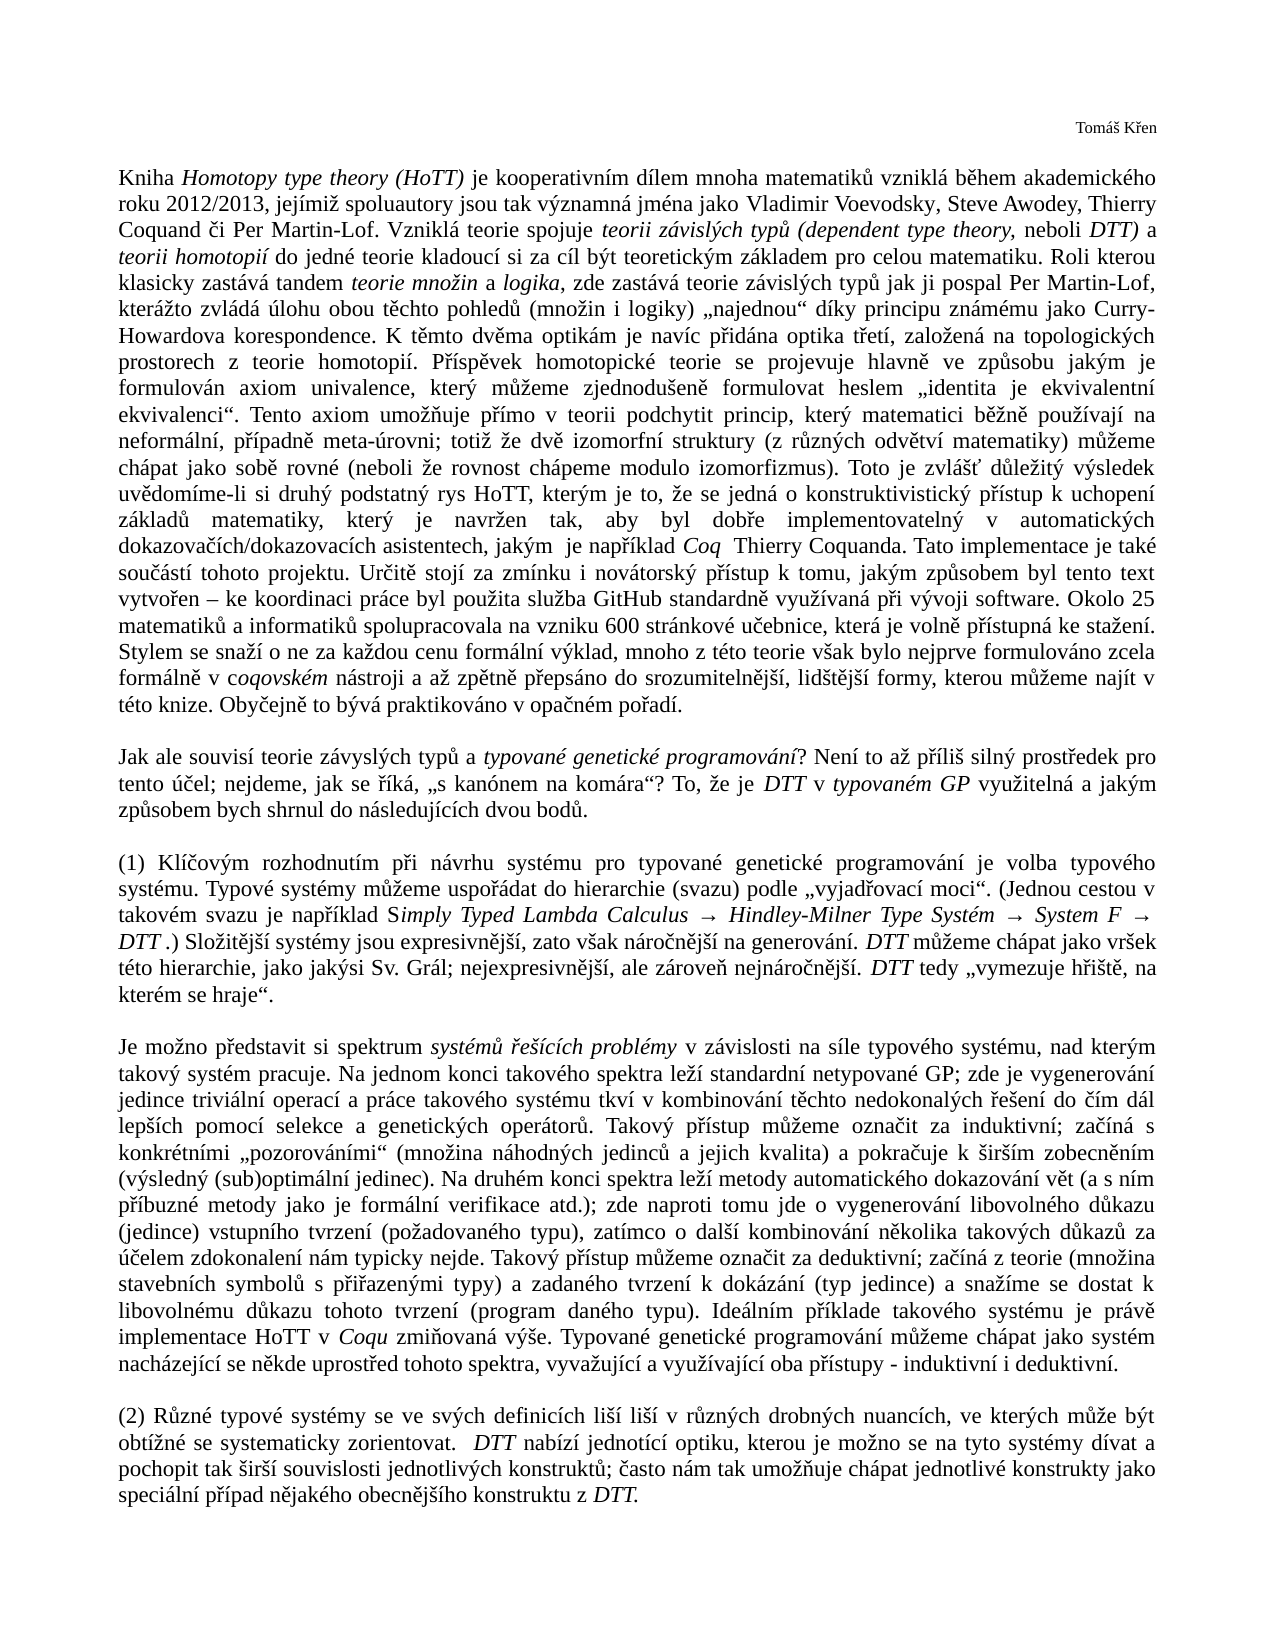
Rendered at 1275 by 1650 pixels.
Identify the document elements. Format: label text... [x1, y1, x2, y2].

text Je možno představit si spektrum systémů řešících problémy v závislosti na síle typového systému, nad kterým takový systém pracuje. Na jednom konci takového spektra leží standardní netypované GP; zde je vygenerování jedince triviální operací a práce takového systému tkví v kombinování těchto nedokonalých řešení do čím dál lepších pomocí selekce a genetických operátorů. Takový přístup můžeme označit za induktivní; začíná s konkrétními „pozorováními“ (množina náhodných jedinců a jejich kvalita) a pokračuje k širším zobecněním (výsledný (sub)optimální jedinec). Na druhém konci spektra leží metody automatického dokazování vět (a s ním příbuzné metody jako je formální verifikace atd.); zde naproti tomu jde o vygenerování libovolného důkazu (jedince) vstupního tvrzení (požadovaného typu), zatímco o další kombinování několika takových důkazů za účelem zdokonalení nám typicky nejde. Takový přístup můžeme označit za deduktivní; začíná z teorie (množina stavebních symbolů s přiřazenými typy) a zadaného tvrzení k dokázání (typ jedince) a snažíme se dostat k libovolnému důkazu tohoto tvrzení (program daného typu). Ideálním příklade takového systému je právě implementace HoTT v Coqu zmiňovaná výše. Typované genetické programování můžeme chápat jako systém nacházející se někde uprostřed tohoto spektra, vyvažující a využívající oba přístupy - induktivní i deduktivní. [118, 1033, 1157, 1376]
text Jak ale souvisí teorie závyslých typů a typované genetické programování? Není to až příliš silný prostředek pro tento účel; nejdeme, jak se říká, „s kanónem na komára“? To, že je DTT v typovaném GP využitelná a jakým způsobem bych shrnul do následujících dvou bodů. [118, 743, 1157, 822]
text (1) Klíčovým rozhodnutím při návrhu systému pro typované genetické programování je volba typového systému. Typové systémy můžeme uspořádat do hierarchie (svazu) podle „vyjadřovací moci“. (Jednou cestou v takovém svazu je například Simply Typed Lambda Calculus → Hindley-Milner Type Systém → System F → DTT .) Složitější systémy jsou expresivnější, zato však náročnější na generování. DTT můžeme chápat jako vršek této hierarchie, jako jakýsi Sv. Grál; nejexpresivnější, ale zároveň nejnáročnější. DTT tedy „vymezuje hřiště, na kterém se hraje“. [118, 849, 1157, 1007]
text Kniha Homotopy type theory (HoTT) je kooperativním dílem mnoha matematiků vzniklá během akademického roku 2012/2013, jejímiž spoluautory jsou tak významná jména jako Vladimir Voevodsky, Steve Awodey, Thierry Coquand či Per Martin-Lof. Vzniklá teorie spojuje teorii závislých typů (dependent type theory, neboli DTT) a teorii homotopií do jedné teorie kladoucí si za cíl být teoretickým základem pro celou matematiku. Roli kterou klasicky zastává tandem teorie množin a logika, zde zastává teorie závislých typů jak ji pospal Per Martin-Lof, kterážto zvládá úlohu obou těchto pohledů (množin i logiky) „najednou“ díky principu známému jako Curry-Howardova korespondence. K těmto dvěma optikám je navíc přidána optika třetí, založená na topologických prostorech z teorie homotopií. Příspěvek homotopické teorie se projevuje hlavně ve způsobu jakým je formulován axiom univalence, který můžeme zjednodušeně formulovat heslem „identita je ekvivalentní ekvivalenci“. Tento axiom umožňuje přímo v teorii podchytit princip, který matematici běžně používají na neformální, případně meta-úrovni; totiž že dvě izomorfní struktury (z různých odvětví matematiky) můžeme chápat jako sobě rovné (neboli že rovnost chápeme modulo izomorfizmus). Toto je zvlášť důležitý výsledek uvědomíme-li si druhý podstatný rys HoTT, kterým je to, že se jedná o konstruktivistický přístup k uchopení základů matematiky, který je navržen tak, aby byl dobře implementovatelný v automatických dokazovačích/dokazovacích asistentech, jakým je například Coq Thierry Coquanda. Tato implementace je také součástí tohoto projektu. Určitě stojí za zmínku i novátorský přístup k tomu, jakým způsobem byl tento text vytvořen – ke koordinaci práce byl použita služba GitHub standardně využívaná při vývoji software. Okolo 25 matematiků a informatiků spolupracovala na vzniku 600 stránkové učebnice, která je volně přístupná ke stažení. Stylem se snaží o ne za každou cenu formální výklad, mnoho z této teorie však bylo nejprve formulováno zcela formálně v coqovském nástroji a až zpětně přepsáno do srozumitelnější, lidštější formy, kterou můžeme najít v této knize. Obyčejně to bývá praktikováno v opačném pořadí. [118, 164, 1157, 717]
text (2) Různé typové systémy se ve svých definicích liší liší v různých drobných nuancích, ve kterých může být obtížné se systematicky zorientovat. DTT nabízí jednotící optiku, kterou je možno se na tyto systémy dívat a pochopit tak širší souvislosti jednotlivých konstruktů; často nám tak umožňuje chápat jednotlivé konstrukty jako speciální případ nějakého obecnějšího konstruktu z DTT. [118, 1402, 1157, 1508]
text Tomáš Křen [118, 118, 1157, 137]
